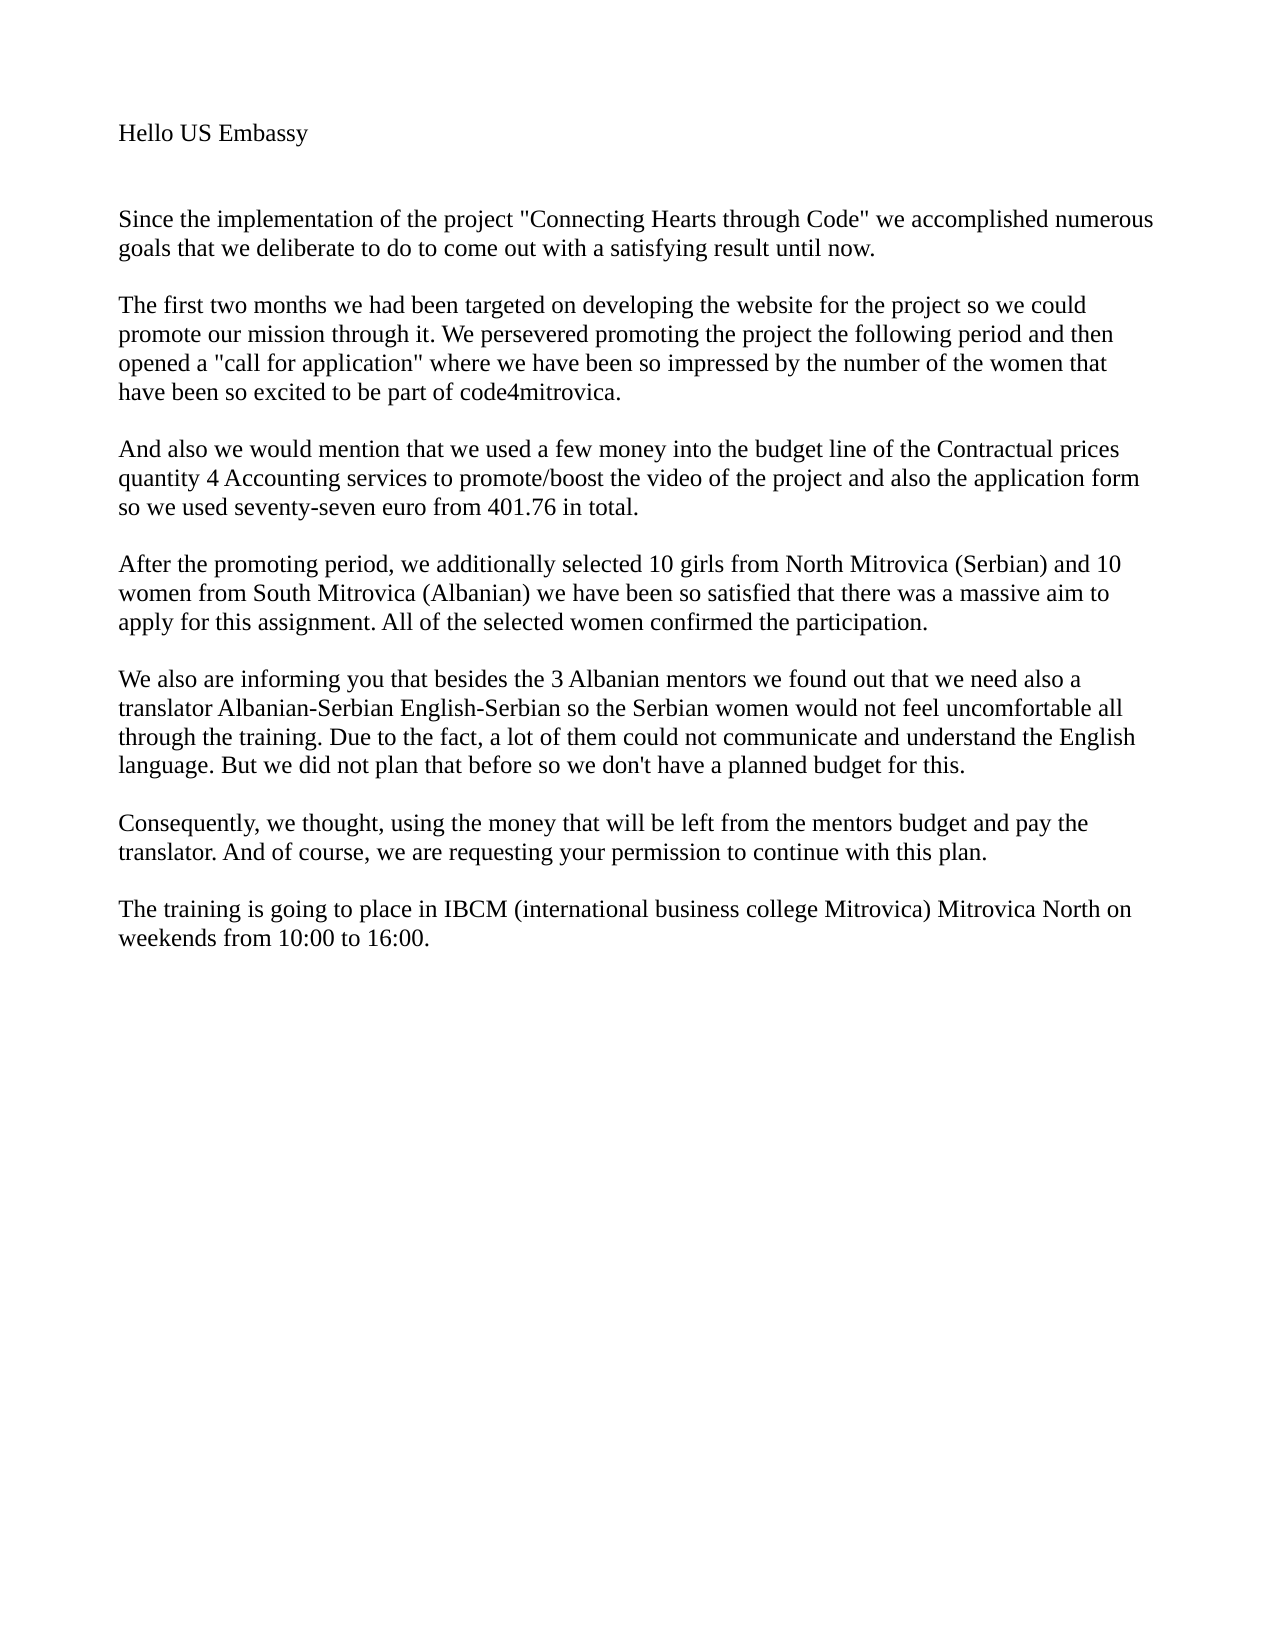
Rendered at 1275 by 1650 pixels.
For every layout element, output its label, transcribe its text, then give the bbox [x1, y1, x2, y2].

text Since the implementation of the project "Connecting Hearts through Code" we accomplished numerous goals that we deliberate to do to come out with a satisfying result until now. The first two months we had been targeted on developing the website for the project so we could promote our mission through it. We persevered promoting the project the following period and then opened a "call for application" where we have been so impressed by the number of the women that have been so excited to be part of code4mitrovica. And also we would mention that we used a few money into the budget line of the Contractual prices quantity 4 Accounting services to promote/boost the video of the project and also the application form so we used seventy-seven euro from 401.76 in total. After the promoting period, we additionally selected 10 girls from North Mitrovica (Serbian) and 10 women from South Mitrovica (Albanian) we have been so satisfied that there was a massive aim to apply for this assignment. All of the selected women confirmed the participation. We also are informing you that besides the 3 Albanian mentors we found out that we need also a translator Albanian-Serbian English-Serbian so the Serbian women would not feel uncomfortable all through the training. Due to the fact, a lot of them could not communicate and understand the English language. But we did not plan that before so we don't have a planned budget for this. Consequently, we thought, using the money that will be left from the mentors budget and pay the translator. And of course, we are requesting your permission to continue with this plan. The training is going to place in IBCM (international business college Mitrovica) Mitrovica North on weekends from 10:00 to 16:00. [118, 204, 1157, 952]
text Hello US Embassy [118, 118, 1157, 147]
